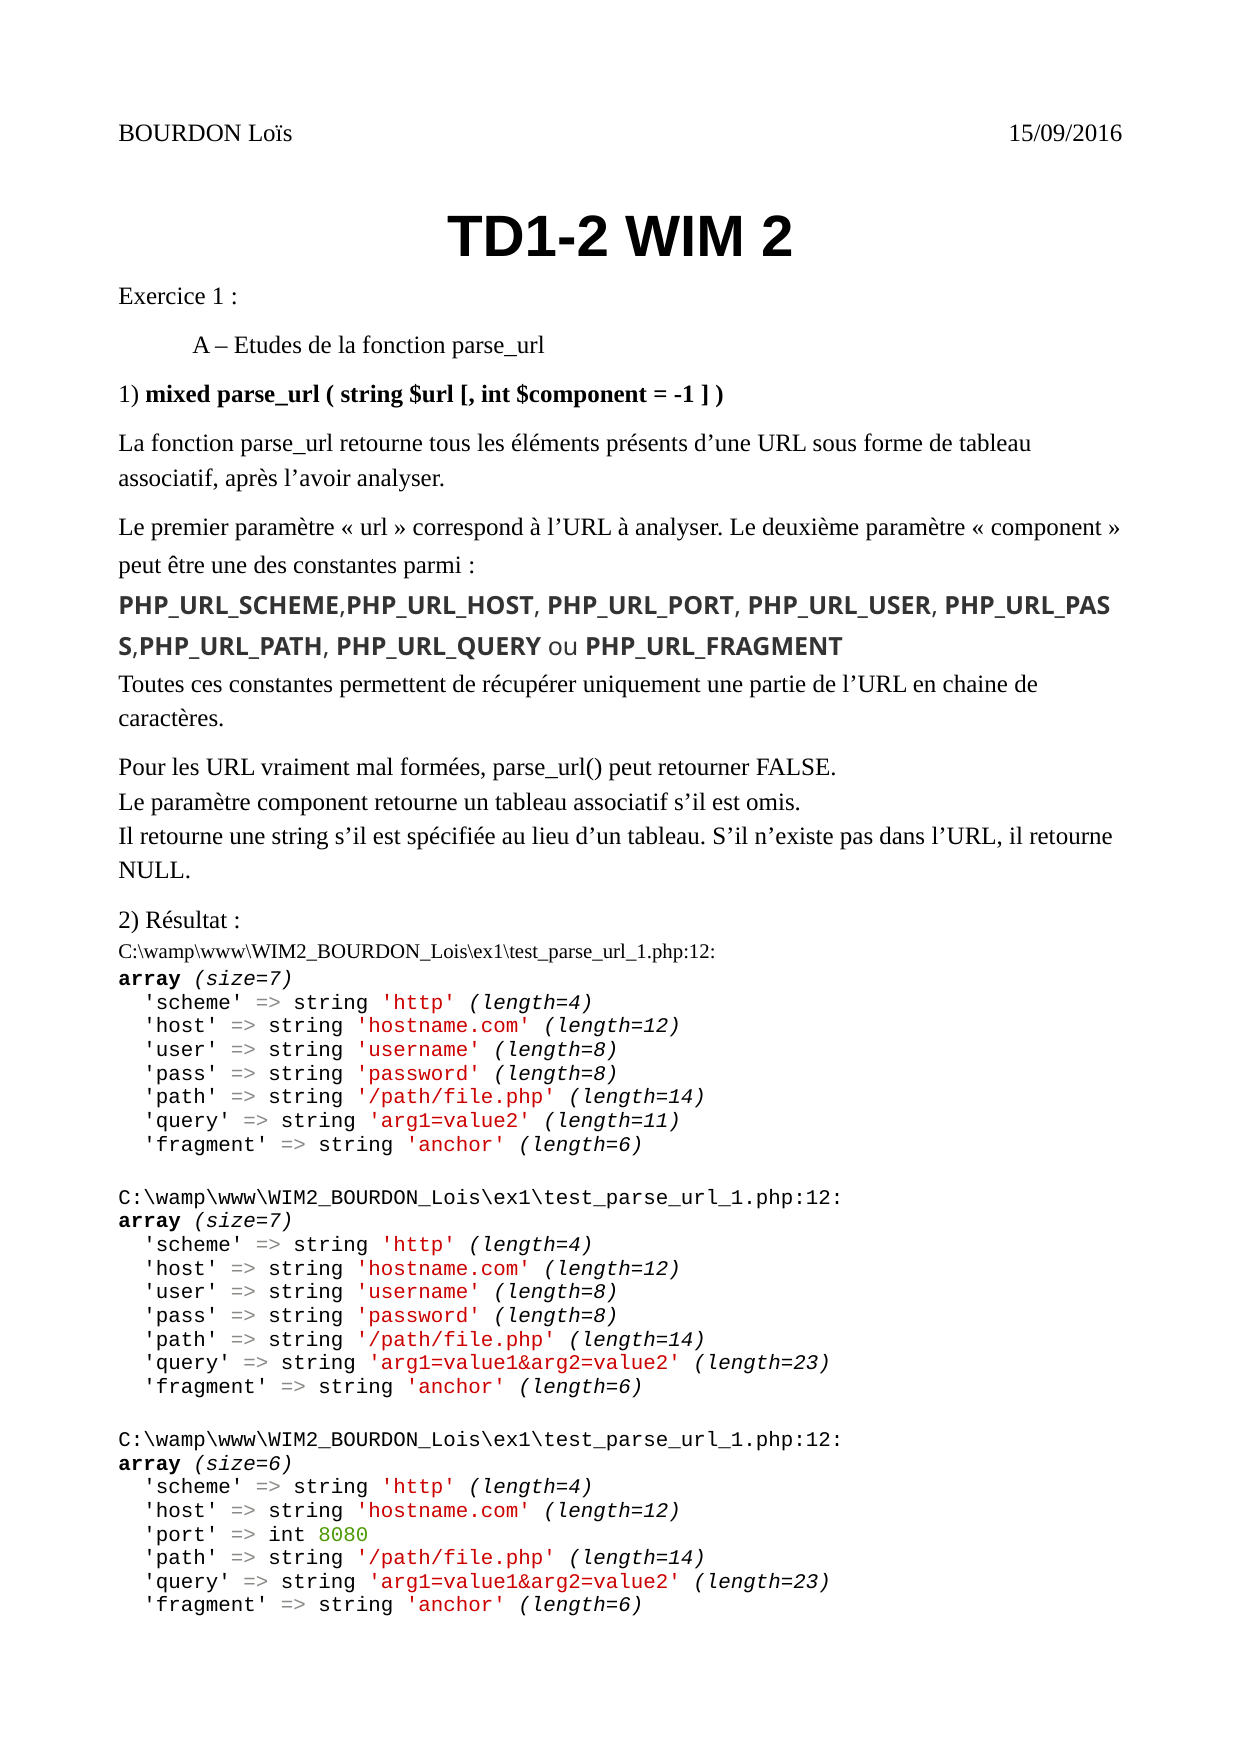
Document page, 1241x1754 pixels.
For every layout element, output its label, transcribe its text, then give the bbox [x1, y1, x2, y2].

text 'user' => string 'username' (length=8) [118, 1281, 1122, 1305]
text array (size=7) [118, 968, 1122, 992]
text 'fragment' => string 'anchor' (length=6) [118, 1594, 1122, 1618]
text 'port' => int 8080 [118, 1523, 1122, 1547]
text 'host' => string 'hostname.com' (length=12) [118, 1015, 1122, 1039]
text 'pass' => string 'password' (length=8) [118, 1305, 1122, 1328]
text 'path' => string '/path/file.php' (length=14) [118, 1086, 1122, 1110]
text 'query' => string 'arg1=value1&arg2=value2' (length=23) [118, 1352, 1122, 1376]
text 'scheme' => string 'http' (length=4) [118, 1476, 1122, 1500]
text 'path' => string '/path/file.php' (length=14) [118, 1328, 1122, 1352]
text 'scheme' => string 'http' (length=4) [118, 992, 1122, 1015]
text 'scheme' => string 'http' (length=4) [118, 1234, 1122, 1258]
title TD1-2 WIM 2 [118, 201, 1122, 268]
text 1) mixed parse_url ( string $url [, int $component = -1 ] ) [118, 379, 1122, 408]
text 'path' => string '/path/file.php' (length=14) [118, 1547, 1122, 1571]
text Pour les URL vraiment mal formées, parse_url() peut retourner FALSE. Le paramètre component retourne un tableau associatif s’il est omis. Il retourne une string s’il est spécifiée au lieu d’un tableau. S’il n’existe pas dans l’URL, il retourne NULL. [118, 752, 1122, 884]
text 'query' => string 'arg1=value2' (length=11) [118, 1110, 1122, 1133]
text C:\wamp\www\WIM2_BOURDON_Lois\ex1\test_parse_url_1.php:12: [118, 939, 1122, 963]
text Le premier paramètre « url » correspond à l’URL à analyser. Le deuxième paramètre « component » peut être une des constantes parmi : PHP_URL_SCHEME,PHP_URL_HOST, PHP_URL_PORT, PHP_URL_USER, PHP_URL_PASS,PHP_URL_PATH, PHP_URL_QUERY ou PHP_URL_FRAGMENT Toutes ces constantes permettent de récupérer uniquement une partie de l’URL en chaine de caractères. [118, 512, 1122, 732]
text array (size=6) [118, 1453, 1122, 1476]
text 'host' => string 'hostname.com' (length=12) [118, 1258, 1122, 1281]
text 'fragment' => string 'anchor' (length=6) [118, 1133, 1122, 1157]
text 'query' => string 'arg1=value1&arg2=value2' (length=23) [118, 1571, 1122, 1594]
text 'fragment' => string 'anchor' (length=6) [118, 1376, 1122, 1399]
text 'host' => string 'hostname.com' (length=12) [118, 1500, 1122, 1523]
text 2) Résultat : [118, 905, 1122, 933]
text C:\wamp\www\WIM2_BOURDON_Lois\ex1\test_parse_url_1.php:12: [118, 1187, 1122, 1210]
text La fonction parse_url retourne tous les éléments présents d’une URL sous forme de tableau associatif, après l’avoir analyser. [118, 428, 1122, 491]
text Exercice 1 : [118, 281, 1122, 310]
text A – Etudes de la fonction parse_url [118, 330, 1122, 359]
text C:\wamp\www\WIM2_BOURDON_Lois\ex1\test_parse_url_1.php:12: [118, 1429, 1122, 1453]
text 'pass' => string 'password' (length=8) [118, 1063, 1122, 1086]
text 'user' => string 'username' (length=8) [118, 1039, 1122, 1063]
text array (size=7) [118, 1210, 1122, 1234]
